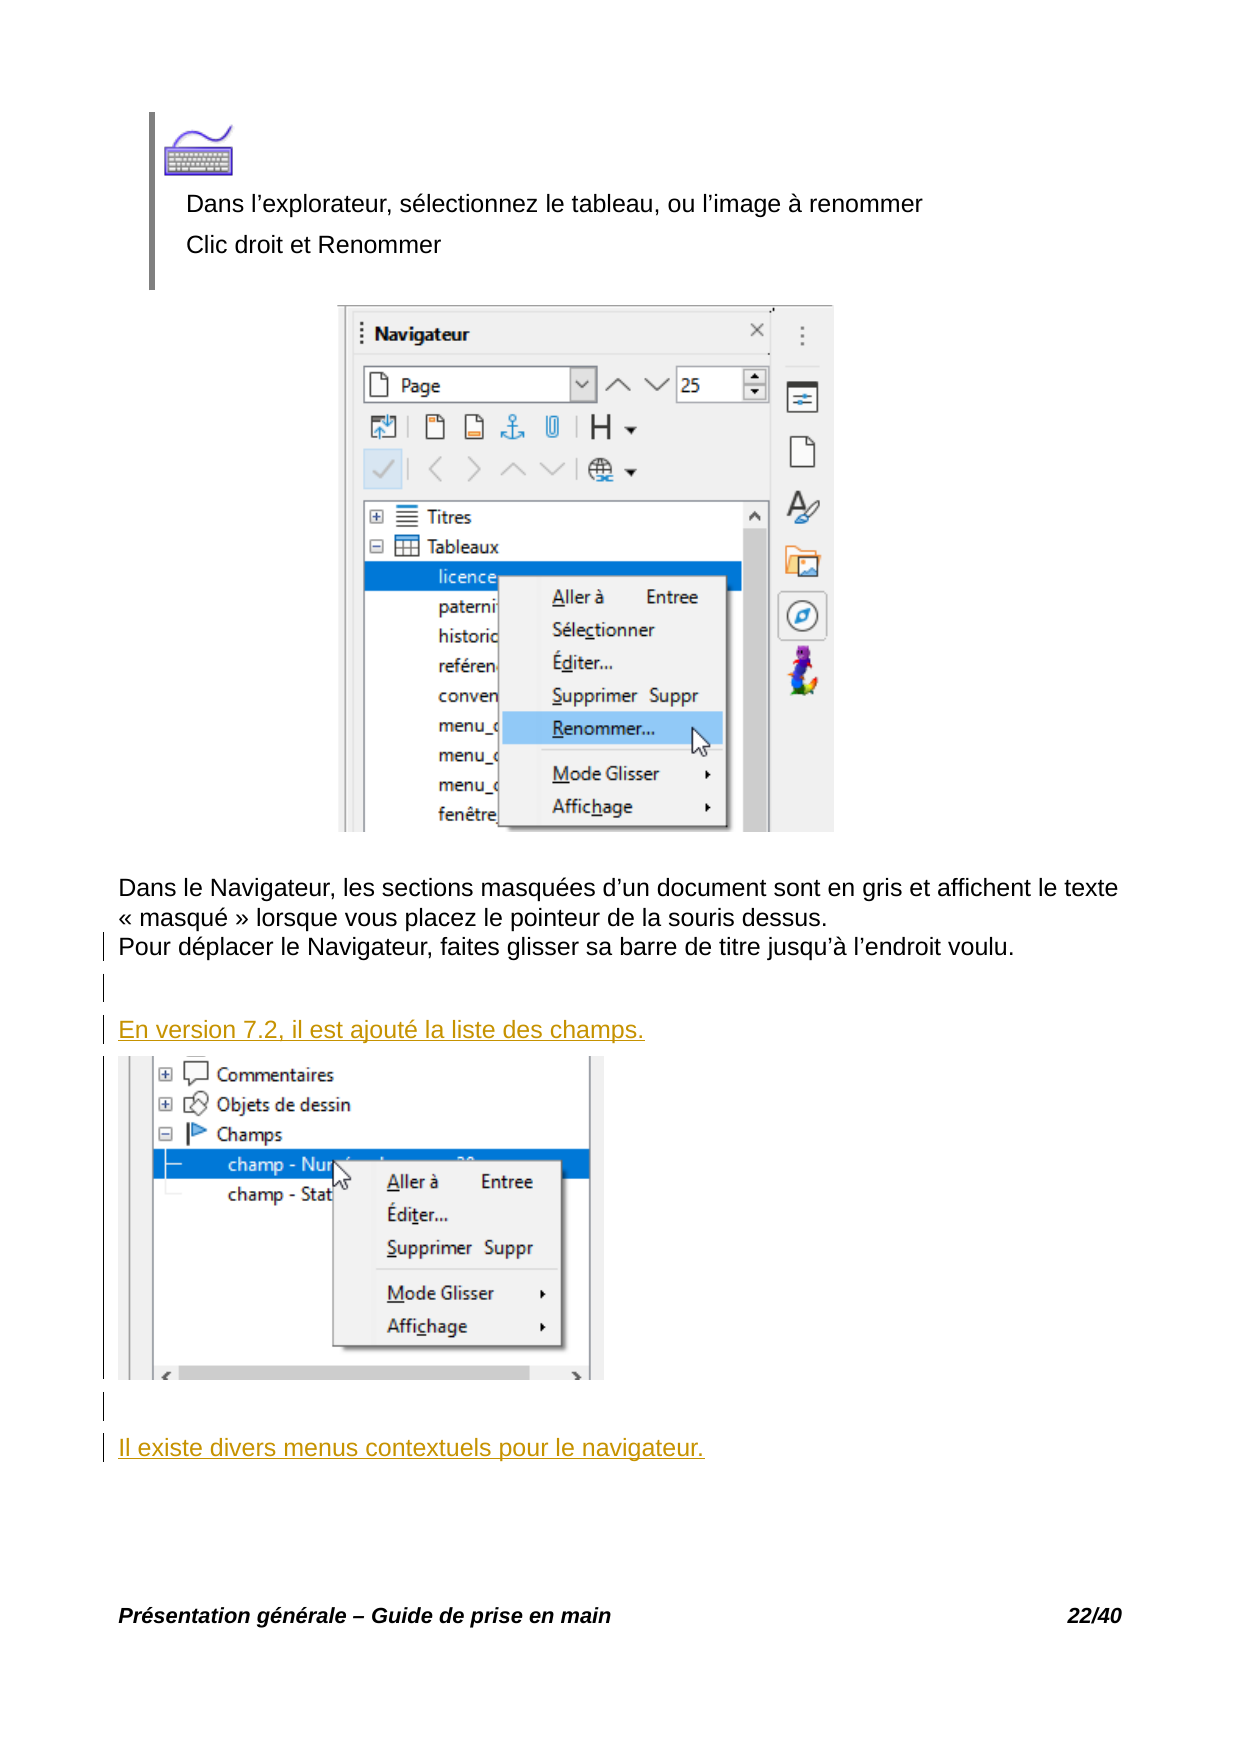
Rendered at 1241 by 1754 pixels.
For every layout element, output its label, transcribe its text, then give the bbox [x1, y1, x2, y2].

text En version 7.2, il est ajouté la liste des champs. [118, 1015, 1122, 1043]
text Clic droit et Renommer [155, 199, 1122, 290]
picture [337, 305, 834, 832]
text Dans l’explorateur, sélectionnez le tableau, ou l’image à renommer [155, 112, 1122, 199]
picture [118, 1056, 604, 1380]
text Pour déplacer le Navigateur, faites glisser sa barre de titre jusqu’à l’endroit voulu. [118, 932, 1122, 961]
text Il existe divers menus contextuels pour le navigateur. [118, 1433, 1122, 1462]
text Dans le Navigateur, les sections masquées d’un document sont en gris et affichent le texte « masqué » lorsque vous placez le pointeur de la souris dessus. [118, 873, 1122, 932]
picture [160, 114, 236, 190]
